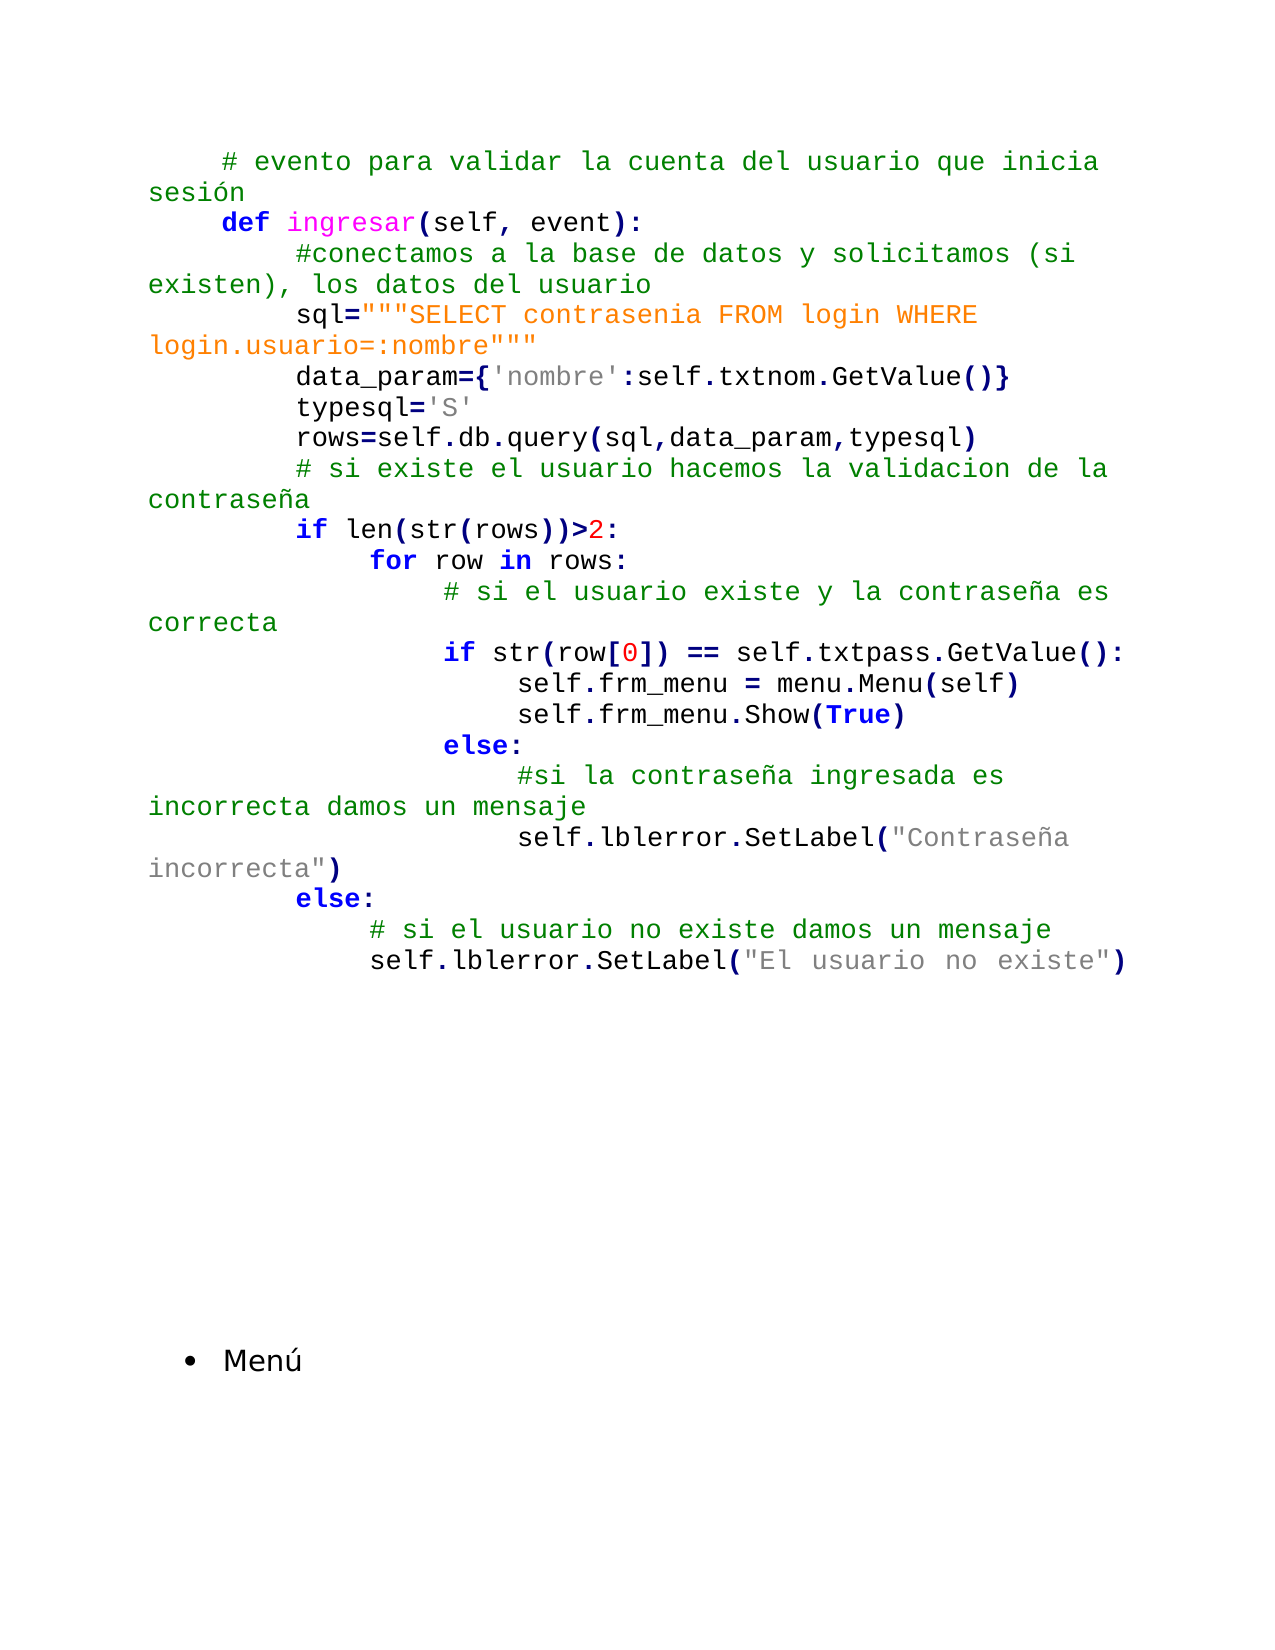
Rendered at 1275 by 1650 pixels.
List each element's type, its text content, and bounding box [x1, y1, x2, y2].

text rows=self.db.query(sql,data_param,typesql) [148, 424, 1127, 455]
text # si el usuario no existe damos un mensaje [148, 916, 1127, 947]
text # si existe el usuario hacemos la validacion de la contraseña [148, 455, 1127, 516]
text # evento para validar la cuenta del usuario que inicia sesión [148, 148, 1127, 209]
text else: [148, 885, 1127, 916]
text sql="""SELECT contrasenia FROM login WHERE login.usuario=:nombre""" [148, 301, 1127, 363]
text #si la contraseña ingresada es incorrecta damos un mensaje [148, 762, 1127, 824]
list Menú [185, 1344, 1127, 1378]
text if len(str(rows))>2: [148, 516, 1127, 547]
text self.lblerror.SetLabel("El usuario no existe") [148, 947, 1127, 1023]
text for row in rows: [148, 547, 1127, 578]
text self.frm_menu = menu.Menu(self) [148, 670, 1127, 701]
text else: [148, 731, 1127, 762]
text #conectamos a la base de datos y solicitamos (si existen), los datos del usuario [148, 240, 1127, 301]
text # si el usuario existe y la contraseña es correcta [148, 578, 1127, 639]
text self.frm_menu.Show(True) [148, 701, 1127, 731]
text if str(row[0]) == self.txtpass.GetValue(): [148, 639, 1127, 670]
text def ingresar(self, event): [148, 209, 1127, 240]
text typesql='S' [148, 393, 1127, 424]
text self.lblerror.SetLabel("Contraseña incorrecta") [148, 824, 1127, 885]
text data_param={'nombre':self.txtnom.GetValue()} [148, 363, 1127, 393]
